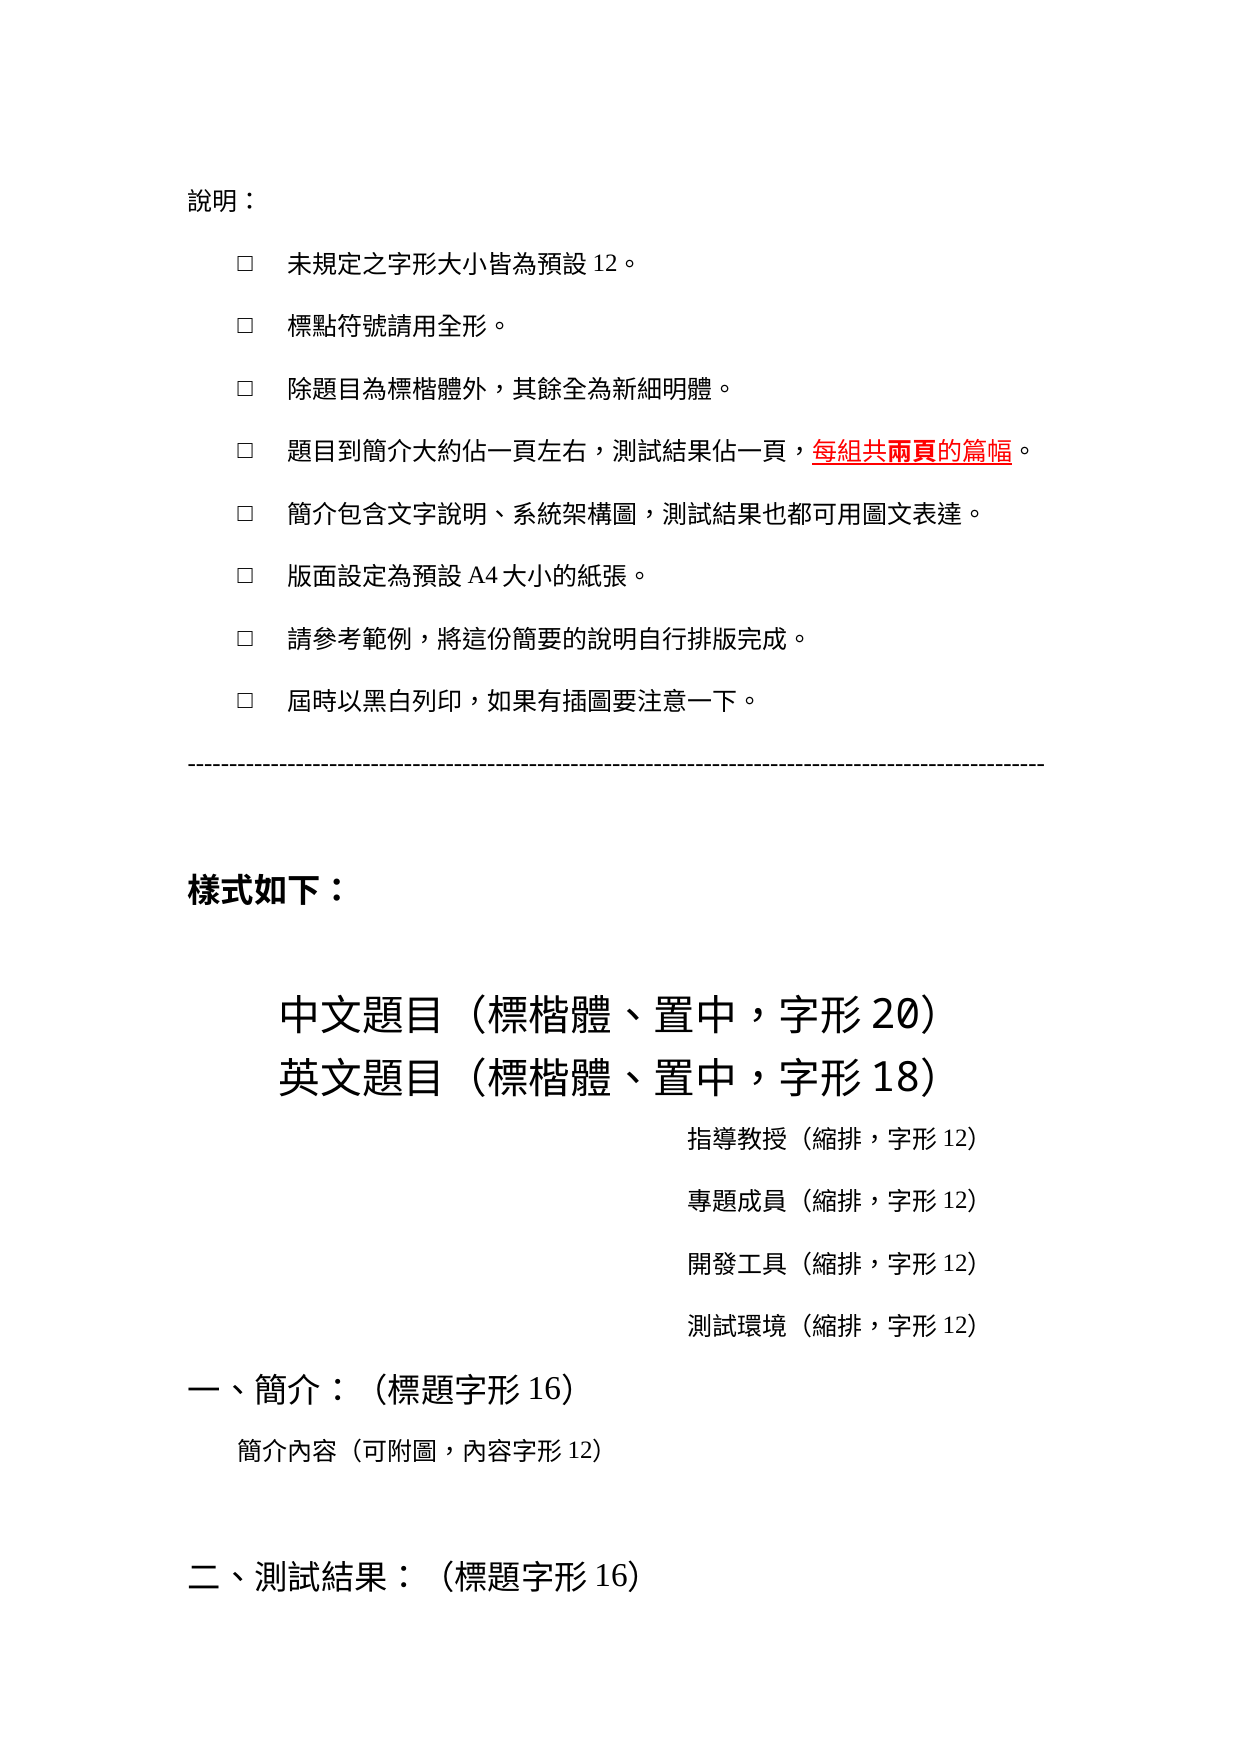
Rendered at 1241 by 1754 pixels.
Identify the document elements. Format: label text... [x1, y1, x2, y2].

list 題目到簡介大約佔一頁左右，測試結果佔一頁，每組共兩頁的篇幅。 [237, 408, 1053, 471]
text 簡介內容（可附圖，內容字形12） [187, 1408, 1053, 1471]
list 版面設定為預設A4大小的紙張。 [237, 533, 1053, 596]
text 二、測試結果：（標題字形16） [187, 1533, 1053, 1596]
text ------------------------------------------------------------------------------------------------------- [187, 721, 1053, 783]
text 樣式如下： [187, 846, 1053, 908]
text 中文題目（標楷體、置中，字形20） [187, 971, 1053, 1033]
text 專題成員（縮排，字形12） [687, 1158, 1053, 1221]
text 一、簡介：（標題字形16） [187, 1346, 1053, 1408]
list 請參考範例，將這份簡要的說明自行排版完成。 [237, 596, 1053, 658]
list 簡介包含文字說明、系統架構圖，測試結果也都可用圖文表達。 [237, 471, 1053, 533]
list 標點符號請用全形。 [237, 283, 1053, 346]
text 開發工具（縮排，字形12） [687, 1221, 1053, 1283]
list 屆時以黑白列印，如果有插圖要注意一下。 [237, 658, 1053, 721]
text 指導教授（縮排，字形12） [687, 1096, 1053, 1158]
text 說明： [187, 158, 1053, 221]
text 英文題目（標楷體、置中，字形18） [187, 1033, 1053, 1096]
list 除題目為標楷體外，其餘全為新細明體。 [237, 346, 1053, 408]
text 測試環境（縮排，字形12） [687, 1283, 1053, 1346]
list 未規定之字形大小皆為預設12。 [237, 221, 1053, 283]
